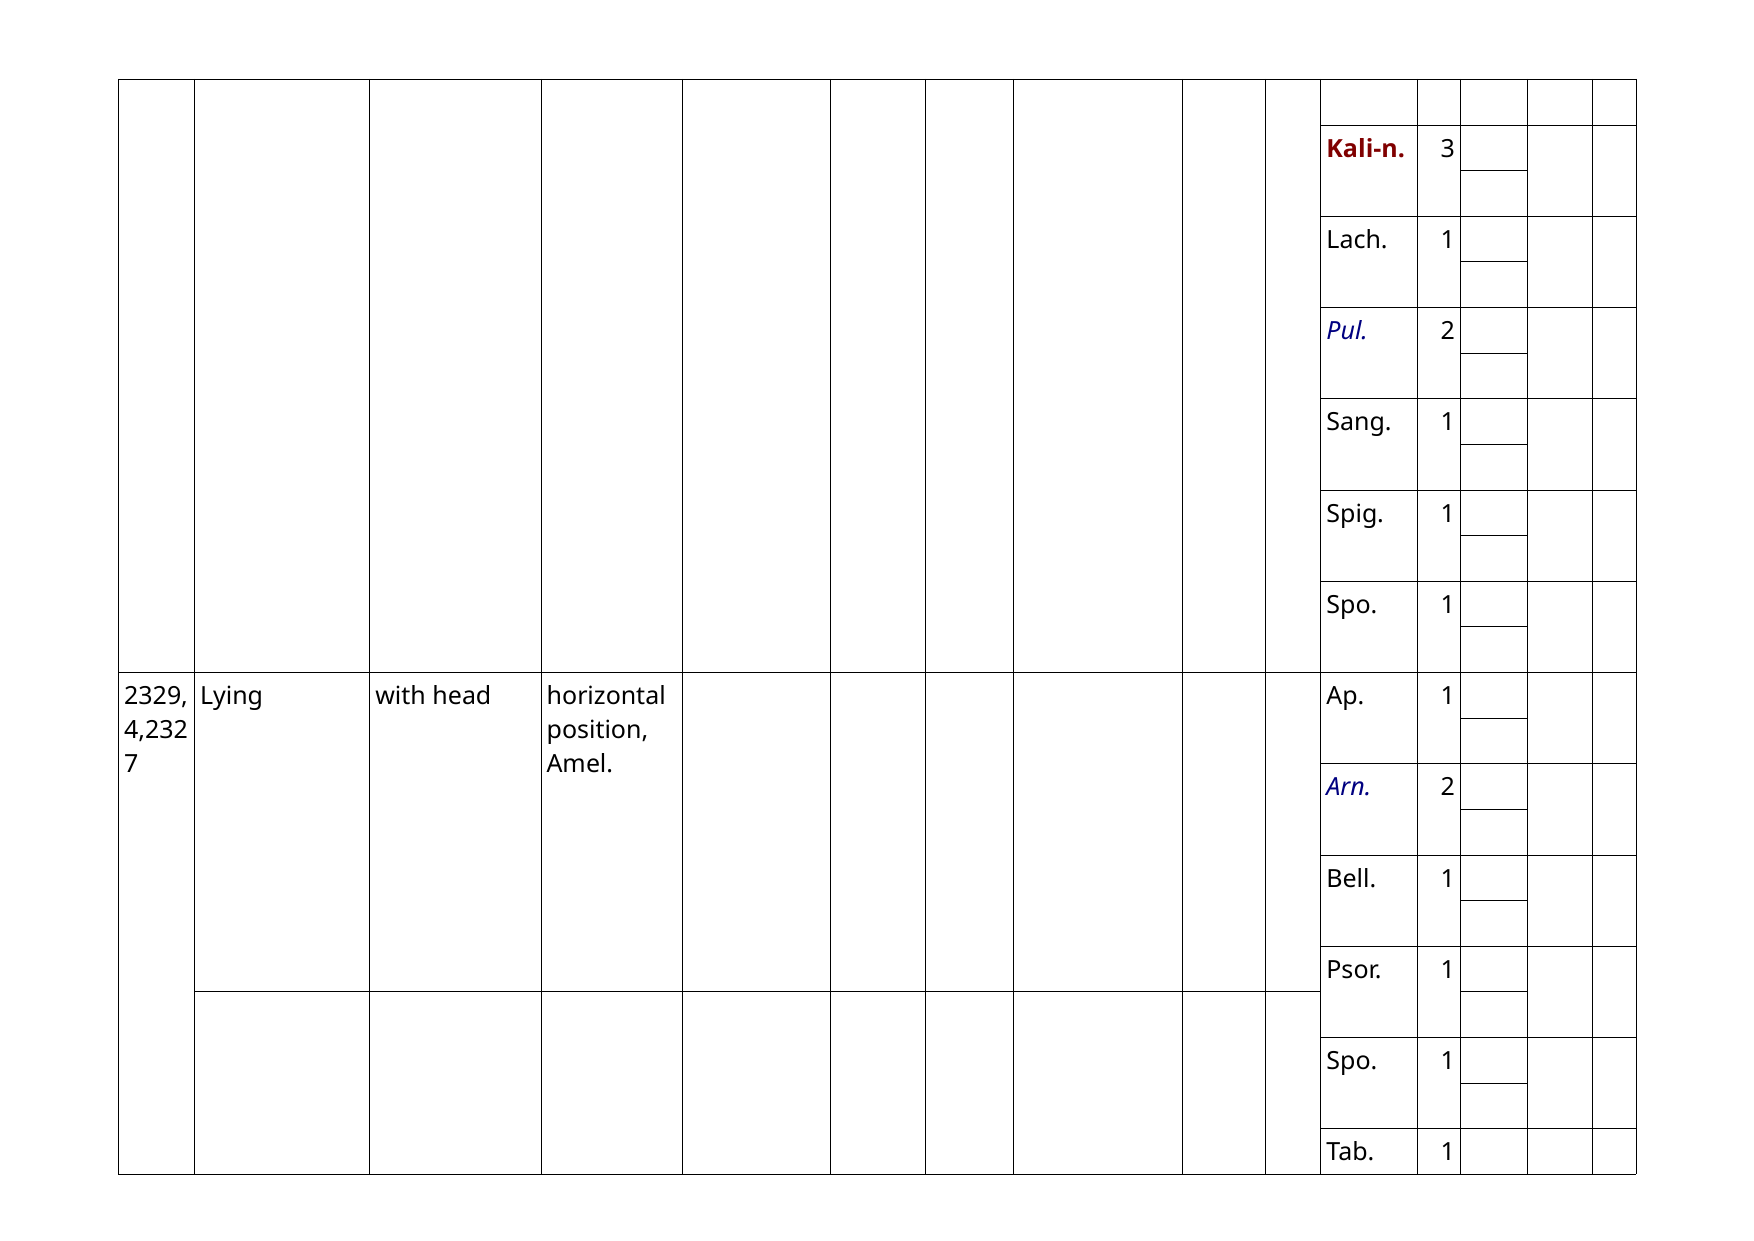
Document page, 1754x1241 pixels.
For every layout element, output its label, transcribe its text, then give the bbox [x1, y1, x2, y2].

table_cell [1461, 1129, 1527, 1174]
table_cell [1593, 673, 1636, 763]
table_cell [1461, 764, 1527, 809]
table_cell 1 [1418, 582, 1460, 672]
table_cell [542, 80, 682, 672]
table_cell [1266, 992, 1320, 1174]
table_cell [1461, 901, 1527, 946]
table_cell [1593, 582, 1636, 672]
table_cell [1528, 673, 1592, 763]
table_cell [1014, 80, 1182, 672]
table_cell [1593, 491, 1636, 581]
table_cell [1461, 719, 1527, 763]
table_cell Spig. [1321, 491, 1417, 581]
table_cell [1461, 810, 1527, 854]
table_cell 2 [1418, 308, 1460, 398]
table_cell horizontal position, Amel. [542, 673, 682, 991]
table_cell [1528, 80, 1592, 124]
table_cell with head [370, 673, 541, 991]
table_cell Bell. [1321, 856, 1417, 946]
table_cell Psor. [1321, 947, 1417, 1037]
table_cell Pul. [1321, 308, 1417, 398]
table_cell [831, 992, 925, 1174]
table_cell [1183, 992, 1265, 1174]
table_cell [1461, 992, 1527, 1037]
table_cell [195, 992, 369, 1174]
table_cell 1 [1418, 491, 1460, 581]
table_cell Kali-n. [1321, 126, 1417, 216]
table_cell [1593, 947, 1636, 1037]
table_cell [1593, 1038, 1636, 1128]
table_cell [1183, 673, 1265, 991]
table_cell [1183, 80, 1265, 672]
table_cell [1461, 673, 1527, 718]
table_cell [1461, 308, 1527, 353]
table_cell 1 [1418, 673, 1460, 763]
table_cell [1266, 673, 1320, 991]
table_cell [1461, 1038, 1527, 1083]
table_cell Ap. [1321, 673, 1417, 763]
table_cell [831, 80, 925, 672]
table_cell [1461, 399, 1527, 444]
table_cell 1 [1418, 217, 1460, 307]
table_cell [1528, 1129, 1592, 1174]
table_cell Lying [195, 673, 369, 991]
table_cell Spo. [1321, 1038, 1417, 1128]
table_cell [1593, 217, 1636, 307]
table_cell 3 [1418, 126, 1460, 216]
table_cell [542, 992, 682, 1174]
table_cell [1418, 80, 1460, 124]
table_cell Sang. [1321, 399, 1417, 489]
table_cell [1014, 992, 1182, 1174]
table_cell [926, 673, 1013, 991]
table_cell [1266, 80, 1320, 672]
table_cell Lach. [1321, 217, 1417, 307]
table_cell [1461, 217, 1527, 261]
table_cell [1528, 491, 1592, 581]
table_cell [1461, 354, 1527, 398]
table_cell Spo. [1321, 582, 1417, 672]
table_cell Tab. [1321, 1129, 1417, 1174]
table_cell 1 [1418, 856, 1460, 946]
table_cell [370, 80, 541, 672]
table_cell [1461, 856, 1527, 900]
table_cell [1528, 1038, 1592, 1128]
table_cell [1593, 856, 1636, 946]
table_cell 2 [1418, 764, 1460, 854]
table_cell [1014, 673, 1182, 991]
table_cell 1 [1418, 399, 1460, 489]
table_cell [1461, 80, 1527, 124]
table_cell [1461, 1084, 1527, 1128]
table_cell [1461, 491, 1527, 535]
table_cell [683, 673, 830, 991]
table_cell [1461, 445, 1527, 489]
table_cell [1528, 856, 1592, 946]
table_cell [1593, 308, 1636, 398]
table_cell 1 [1418, 1129, 1460, 1174]
table_cell [1461, 947, 1527, 991]
table_cell [1593, 399, 1636, 489]
table_cell 2329,4,2327 [119, 673, 194, 1174]
table_cell [683, 80, 830, 672]
table_cell [195, 80, 369, 672]
table_cell [1593, 1129, 1636, 1174]
table_cell [831, 673, 925, 991]
table_cell [926, 992, 1013, 1174]
table_cell [119, 80, 194, 672]
table_cell 1 [1418, 1038, 1460, 1128]
table_cell [1461, 171, 1527, 216]
table_cell [926, 80, 1013, 672]
table_cell [1461, 536, 1527, 581]
table_cell [1321, 80, 1417, 124]
table_cell Arn. [1321, 764, 1417, 854]
table_cell [370, 992, 541, 1174]
table_cell [1528, 126, 1592, 216]
table_cell [1528, 399, 1592, 489]
table_cell [1461, 126, 1527, 170]
table_cell [1593, 126, 1636, 216]
table_cell 1 [1418, 947, 1460, 1037]
table_cell [1528, 582, 1592, 672]
table_cell [683, 992, 830, 1174]
table_cell [1461, 582, 1527, 626]
table_cell [1461, 627, 1527, 672]
table_cell [1528, 947, 1592, 1037]
table_cell [1528, 308, 1592, 398]
table_cell [1528, 217, 1592, 307]
table_cell [1528, 764, 1592, 854]
table_cell [1593, 764, 1636, 854]
table_cell [1461, 262, 1527, 307]
table_cell [1593, 80, 1636, 124]
